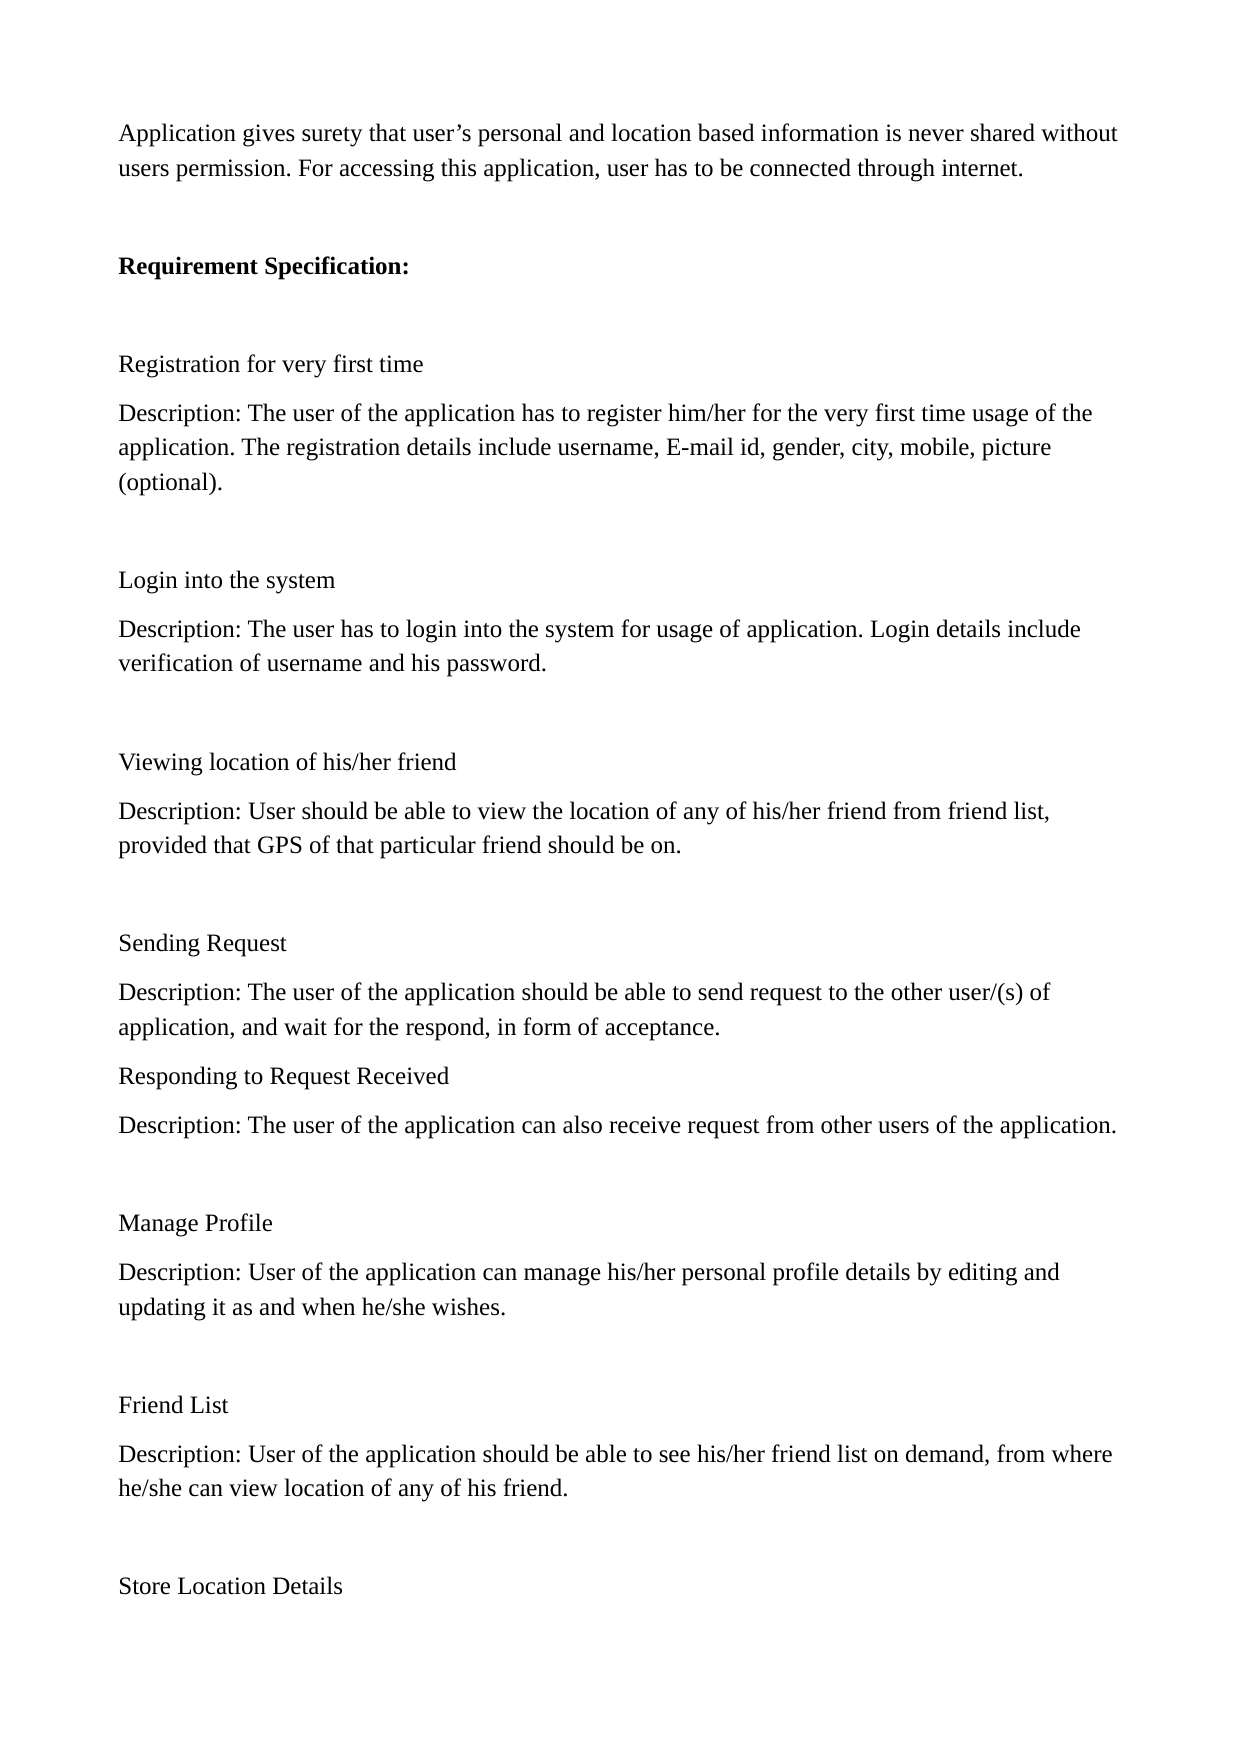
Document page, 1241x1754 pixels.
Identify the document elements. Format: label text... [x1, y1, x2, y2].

text Responding to Request Received [118, 1061, 1122, 1090]
text Login into the system [118, 565, 1122, 594]
text Description: The user has to login into the system for usage of application. Login details include verification of username and his password. [118, 614, 1122, 677]
text Friend List [118, 1390, 1122, 1418]
text Manage Profile [118, 1208, 1122, 1237]
text Store Location Details [118, 1571, 1122, 1600]
text Description: User of the application should be able to see his/her friend list on demand, from where he/she can view location of any of his friend. [118, 1439, 1122, 1502]
text Sending Request [118, 928, 1122, 957]
text Viewing location of his/her friend [118, 747, 1122, 775]
text Description: User should be able to view the location of any of his/her friend from friend list, provided that GPS of that particular friend should be on. [118, 796, 1122, 859]
text Requirement Specification: [118, 251, 1122, 279]
text Description: The user of the application should be able to send request to the other user/(s) of application, and wait for the respond, in form of acceptance. [118, 977, 1122, 1041]
text Description: The user of the application can also receive request from other users of the application. [118, 1110, 1122, 1139]
text Description: User of the application can manage his/her personal profile details by editing and updating it as and when he/she wishes. [118, 1257, 1122, 1320]
text Description: The user of the application has to register him/her for the very first time usage of the application. The registration details include username, E-mail id, gender, city, mobile, picture (optional). [118, 398, 1122, 496]
text Registration for very first time [118, 349, 1122, 378]
text Application gives surety that user’s personal and location based information is never shared without users permission. For accessing this application, user has to be connected through internet. [118, 118, 1122, 181]
